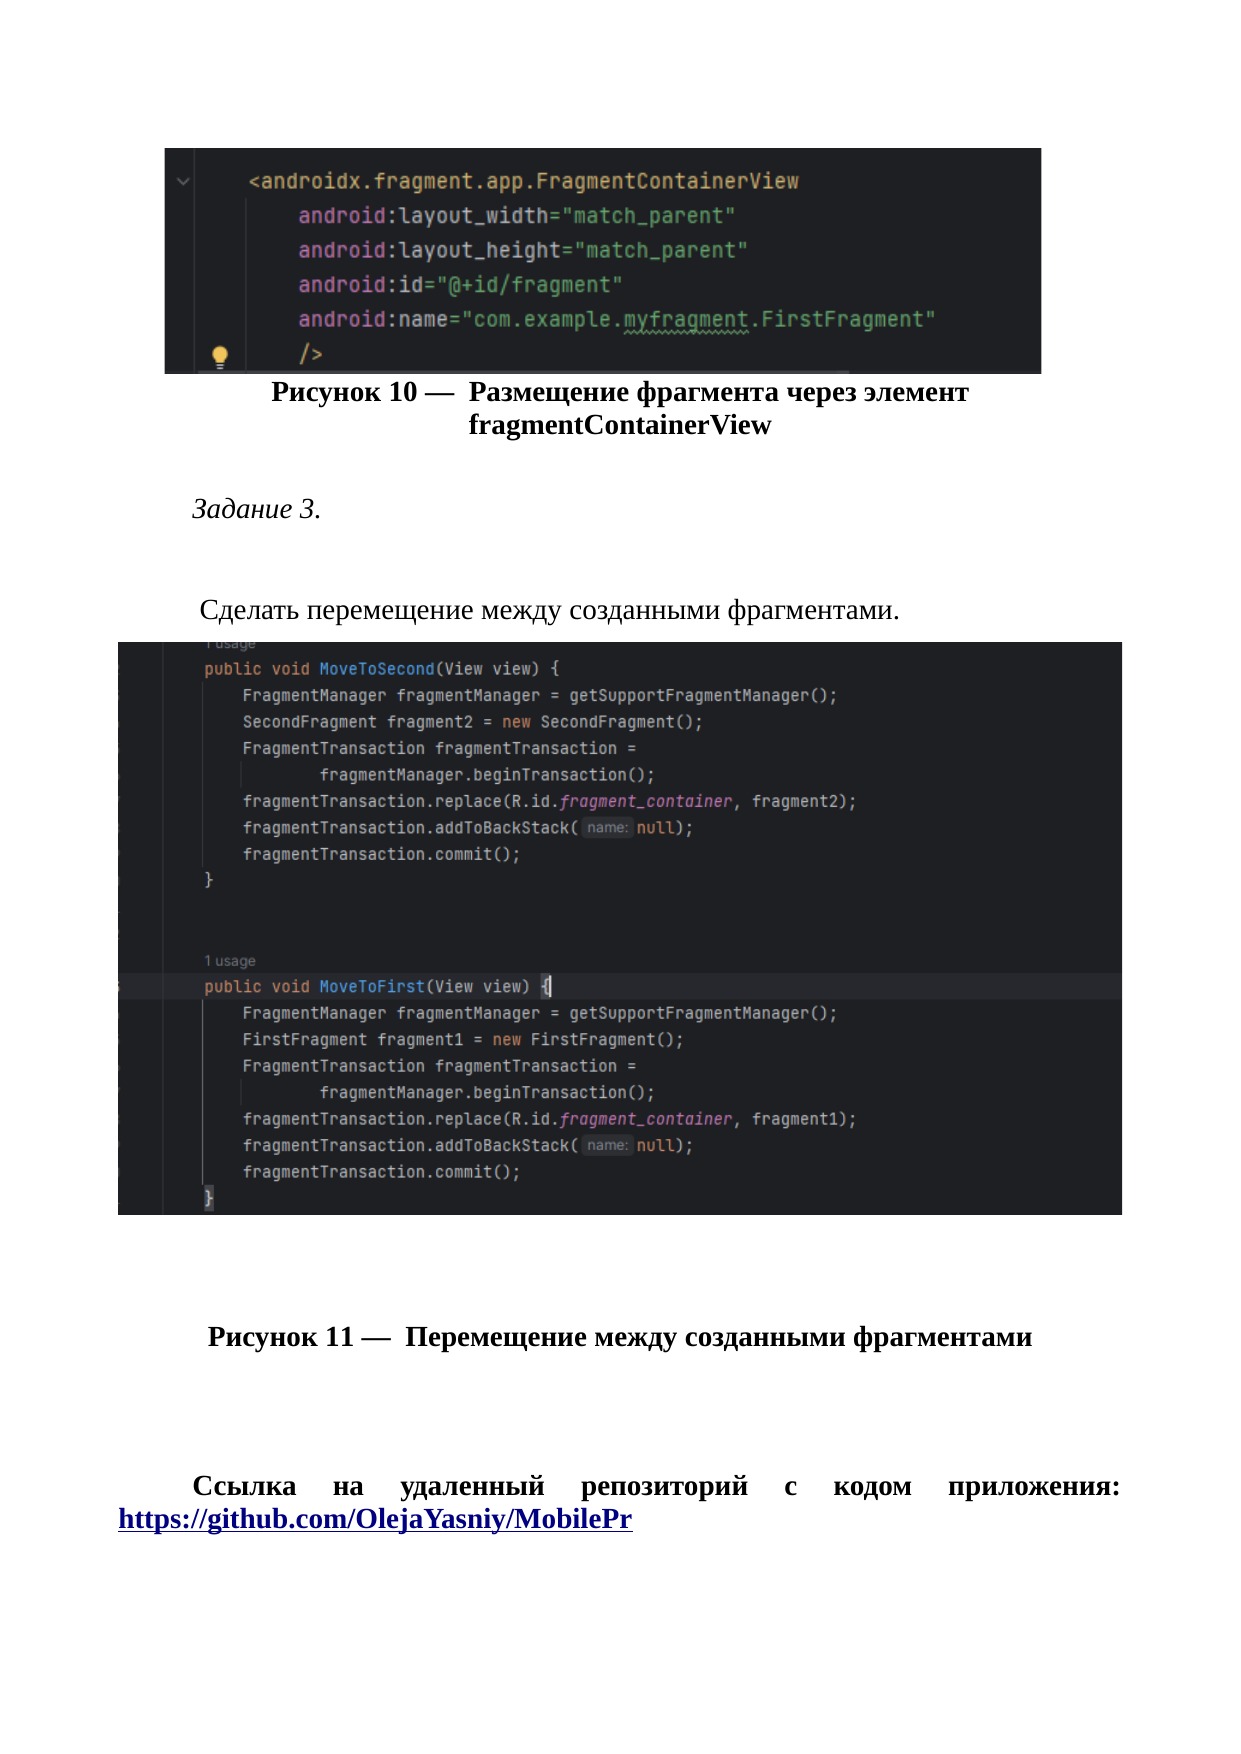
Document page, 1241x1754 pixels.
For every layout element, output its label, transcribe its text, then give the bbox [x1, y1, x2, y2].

text Задание 3. [118, 491, 1122, 525]
text Сделать перемещение между созданными фрагментами. [118, 592, 1122, 625]
text Ссылка на удаленный репозиторий с кодом приложения: https://github.com/OlejaYasniy/MobilePr [118, 1468, 1122, 1535]
picture [118, 642, 1123, 1215]
picture [164, 148, 1042, 374]
text Рисунок 10 — Размещение фрагмента через элемент fragmentContainerView [118, 118, 1122, 441]
text Рисунок 11 — Перемещение между созданными фрагментами [118, 1319, 1122, 1353]
